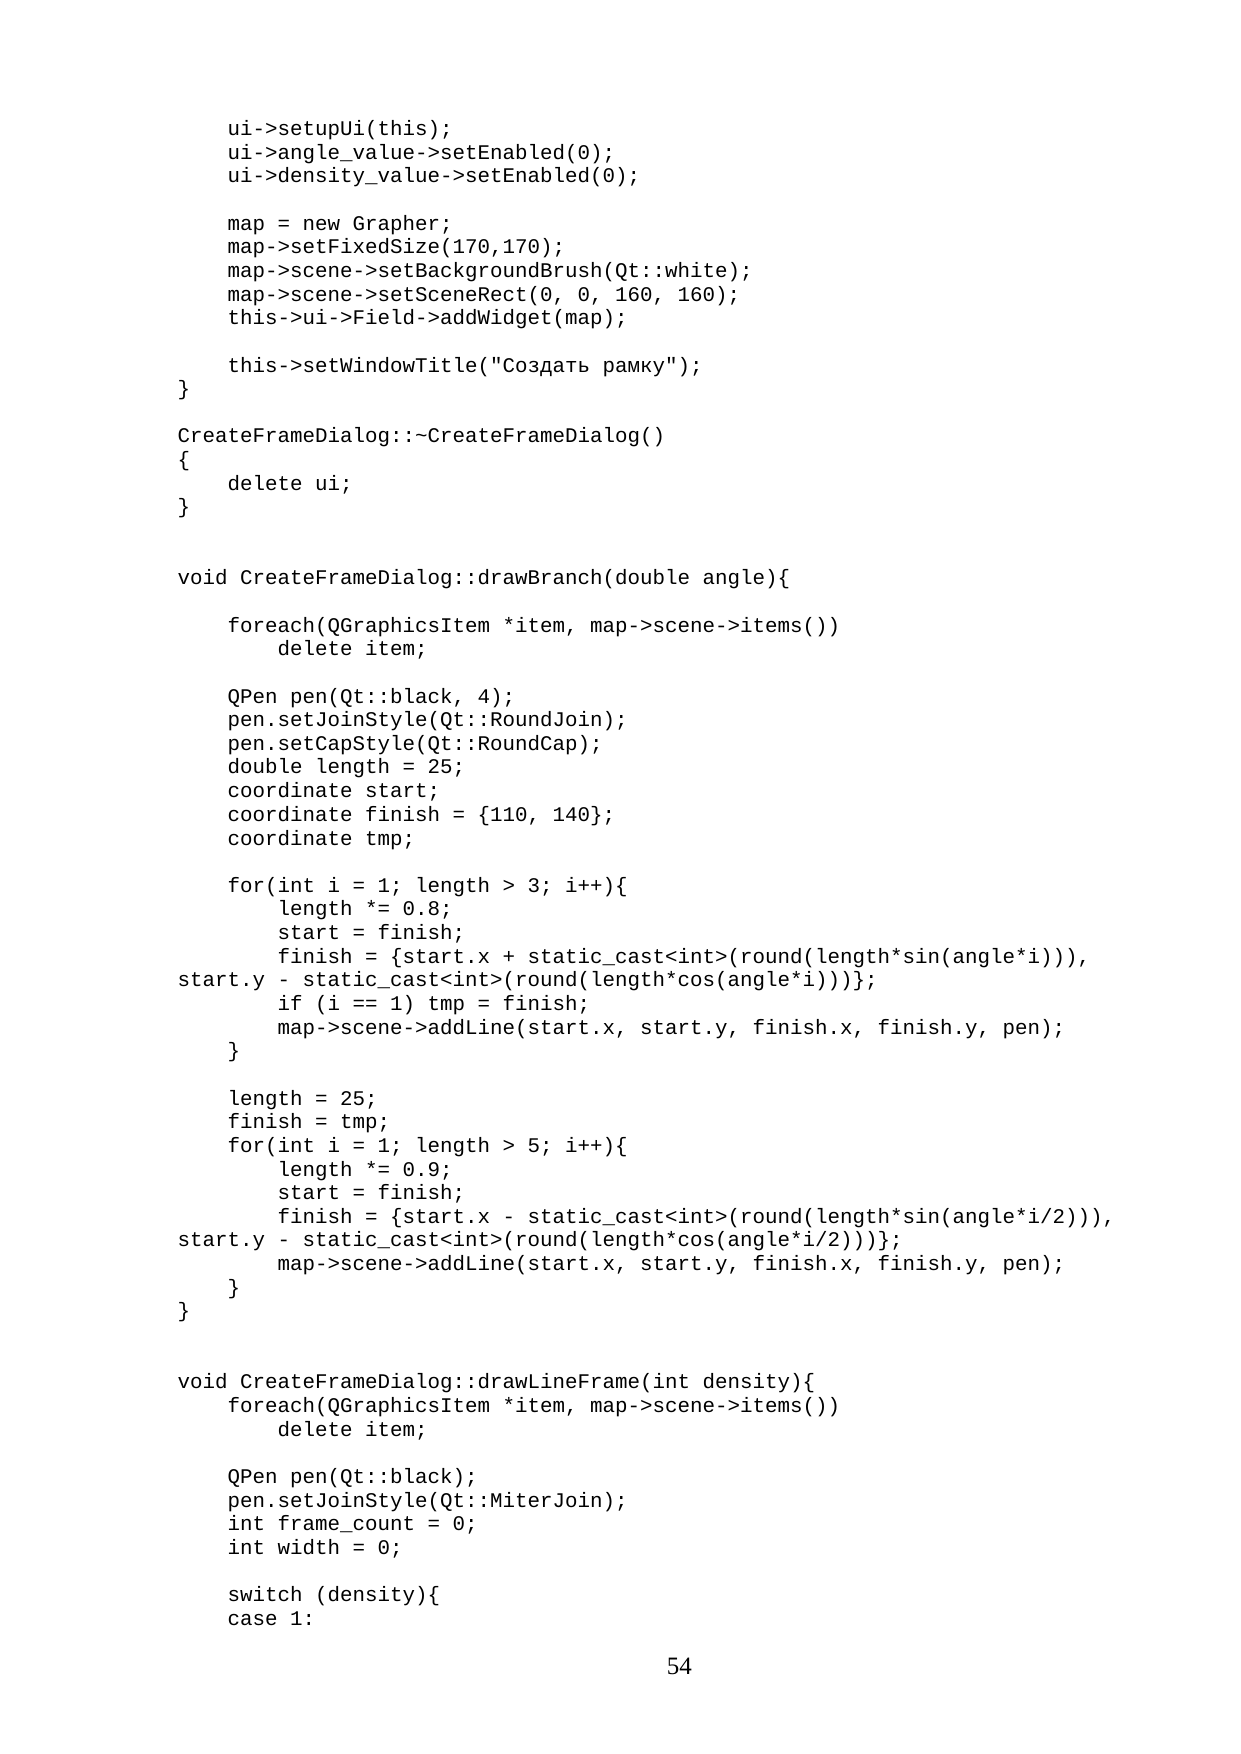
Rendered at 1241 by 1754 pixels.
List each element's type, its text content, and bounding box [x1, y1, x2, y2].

text map->scene->addLine(start.x, start.y, finish.x, finish.y, pen); [177, 1253, 1181, 1277]
text for(int i = 1; length > 5; i++){ [177, 1135, 1181, 1158]
text if (i == 1) tmp = finish; [177, 993, 1181, 1017]
text coordinate finish = {110, 140}; [177, 804, 1181, 827]
text this->ui->Field->addWidget(map); [177, 307, 1181, 331]
text ui->density_value->setEnabled(0); [177, 165, 1181, 189]
text delete item; [177, 638, 1181, 662]
text pen.setCapStyle(Qt::RoundCap); [177, 733, 1181, 757]
text finish = {start.x + static_cast<int>(round(length*sin(angle*i))), start.y - static_cast<int>(round(length*cos(angle*i)))}; [177, 946, 1181, 993]
text map->scene->addLine(start.x, start.y, finish.x, finish.y, pen); [177, 1017, 1181, 1040]
text delete ui; [177, 473, 1181, 496]
text length *= 0.8; [177, 898, 1181, 922]
text delete item; [177, 1419, 1181, 1442]
text ui->angle_value->setEnabled(0); [177, 142, 1181, 165]
text void CreateFrameDialog::drawLineFrame(int density){ [177, 1371, 1181, 1395]
text this->setWindowTitle("Создать рамку"); [177, 354, 1181, 378]
text QPen pen(Qt::black, 4); [177, 686, 1181, 709]
text map = new Grapher; [177, 213, 1181, 236]
text foreach(QGraphicsItem *item, map->scene->items()) [177, 615, 1181, 638]
text coordinate start; [177, 780, 1181, 804]
text void CreateFrameDialog::drawBranch(double angle){ [177, 567, 1181, 591]
text pen.setJoinStyle(Qt::RoundJoin); [177, 709, 1181, 733]
text } [177, 378, 1181, 402]
text ui->setupUi(this); [177, 118, 1181, 142]
text length *= 0.9; [177, 1158, 1181, 1182]
text map->scene->setSceneRect(0, 0, 160, 160); [177, 284, 1181, 307]
text case 1: [177, 1608, 1181, 1631]
text for(int i = 1; length > 3; i++){ [177, 875, 1181, 898]
text int width = 0; [177, 1537, 1181, 1561]
text map->scene->setBackgroundBrush(Qt::white); [177, 260, 1181, 284]
text finish = {start.x - static_cast<int>(round(length*sin(angle*i/2))), start.y - static_cast<int>(round(length*cos(angle*i/2)))}; [177, 1206, 1181, 1253]
text } [177, 496, 1181, 520]
text map->setFixedSize(170,170); [177, 236, 1181, 260]
text switch (density){ [177, 1584, 1181, 1608]
text } [177, 1277, 1181, 1300]
text { [177, 449, 1181, 473]
text length = 25; [177, 1088, 1181, 1111]
text foreach(QGraphicsItem *item, map->scene->items()) [177, 1395, 1181, 1419]
text pen.setJoinStyle(Qt::MiterJoin); [177, 1489, 1181, 1513]
text start = finish; [177, 1182, 1181, 1206]
text int frame_count = 0; [177, 1513, 1181, 1537]
text coordinate tmp; [177, 827, 1181, 851]
text CreateFrameDialog::~CreateFrameDialog() [177, 426, 1181, 449]
text start = finish; [177, 922, 1181, 946]
text QPen pen(Qt::black); [177, 1466, 1181, 1489]
text } [177, 1300, 1181, 1324]
text } [177, 1040, 1181, 1064]
text finish = tmp; [177, 1111, 1181, 1135]
text double length = 25; [177, 757, 1181, 780]
